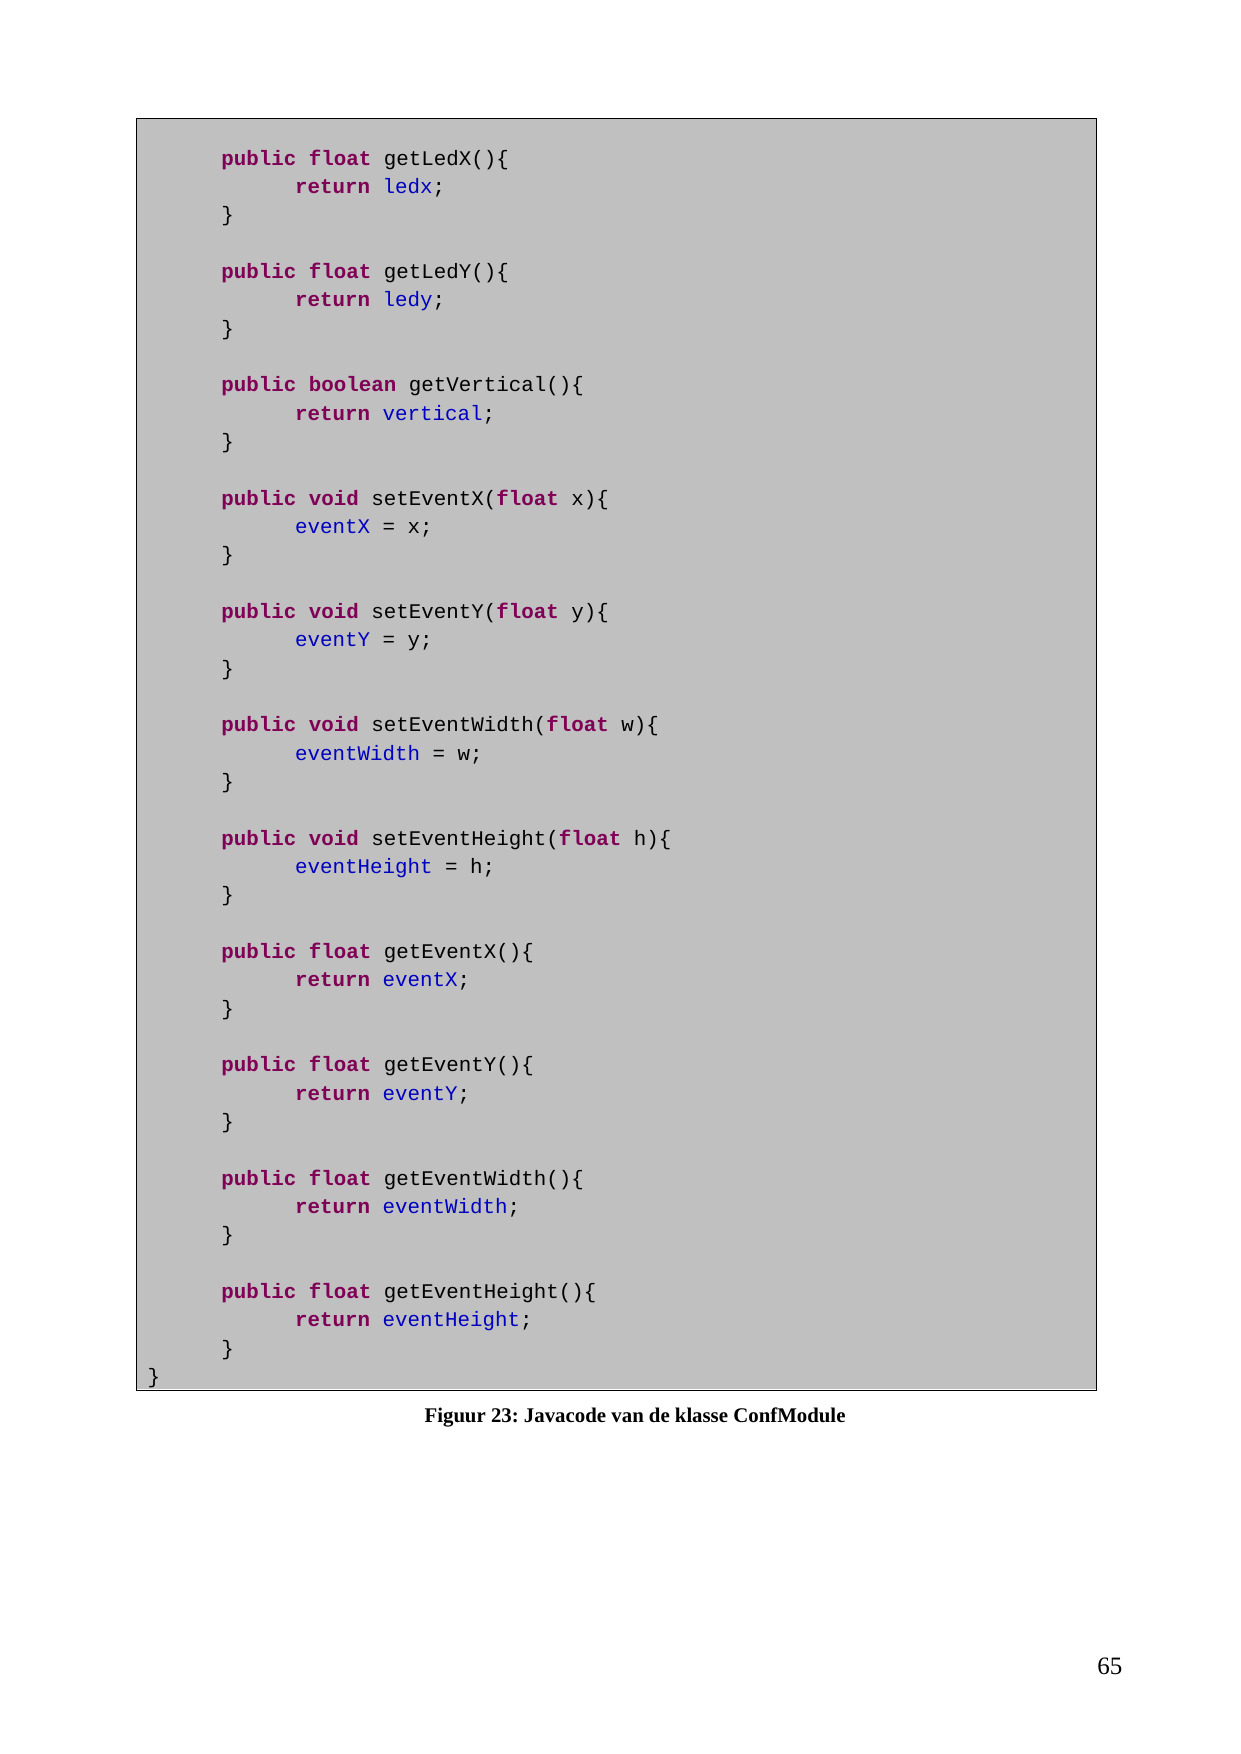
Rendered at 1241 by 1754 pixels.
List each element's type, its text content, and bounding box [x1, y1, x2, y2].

text Figuur 23: Javacode van de klasse ConfModule [148, 1403, 1122, 1427]
table_header public float getLedX(){ return ledx; } public float getLedY(){ return ledy; } public boolean getVertical(){ return vertical; } public void setEventX(float x){ eventX = x; } public void setEventY(float y){ eventY = y; } public void setEventWidth(float w){ eventWidth = w; } public void setEventHeight(float h){ eventHeight = h; } public float getEventX(){ return eventX; } public float getEventY(){ return eventY; } public float getEventWidth(){ return eventWidth; } public float getEventHeight(){ return eventHeight; } } [137, 119, 1096, 1389]
